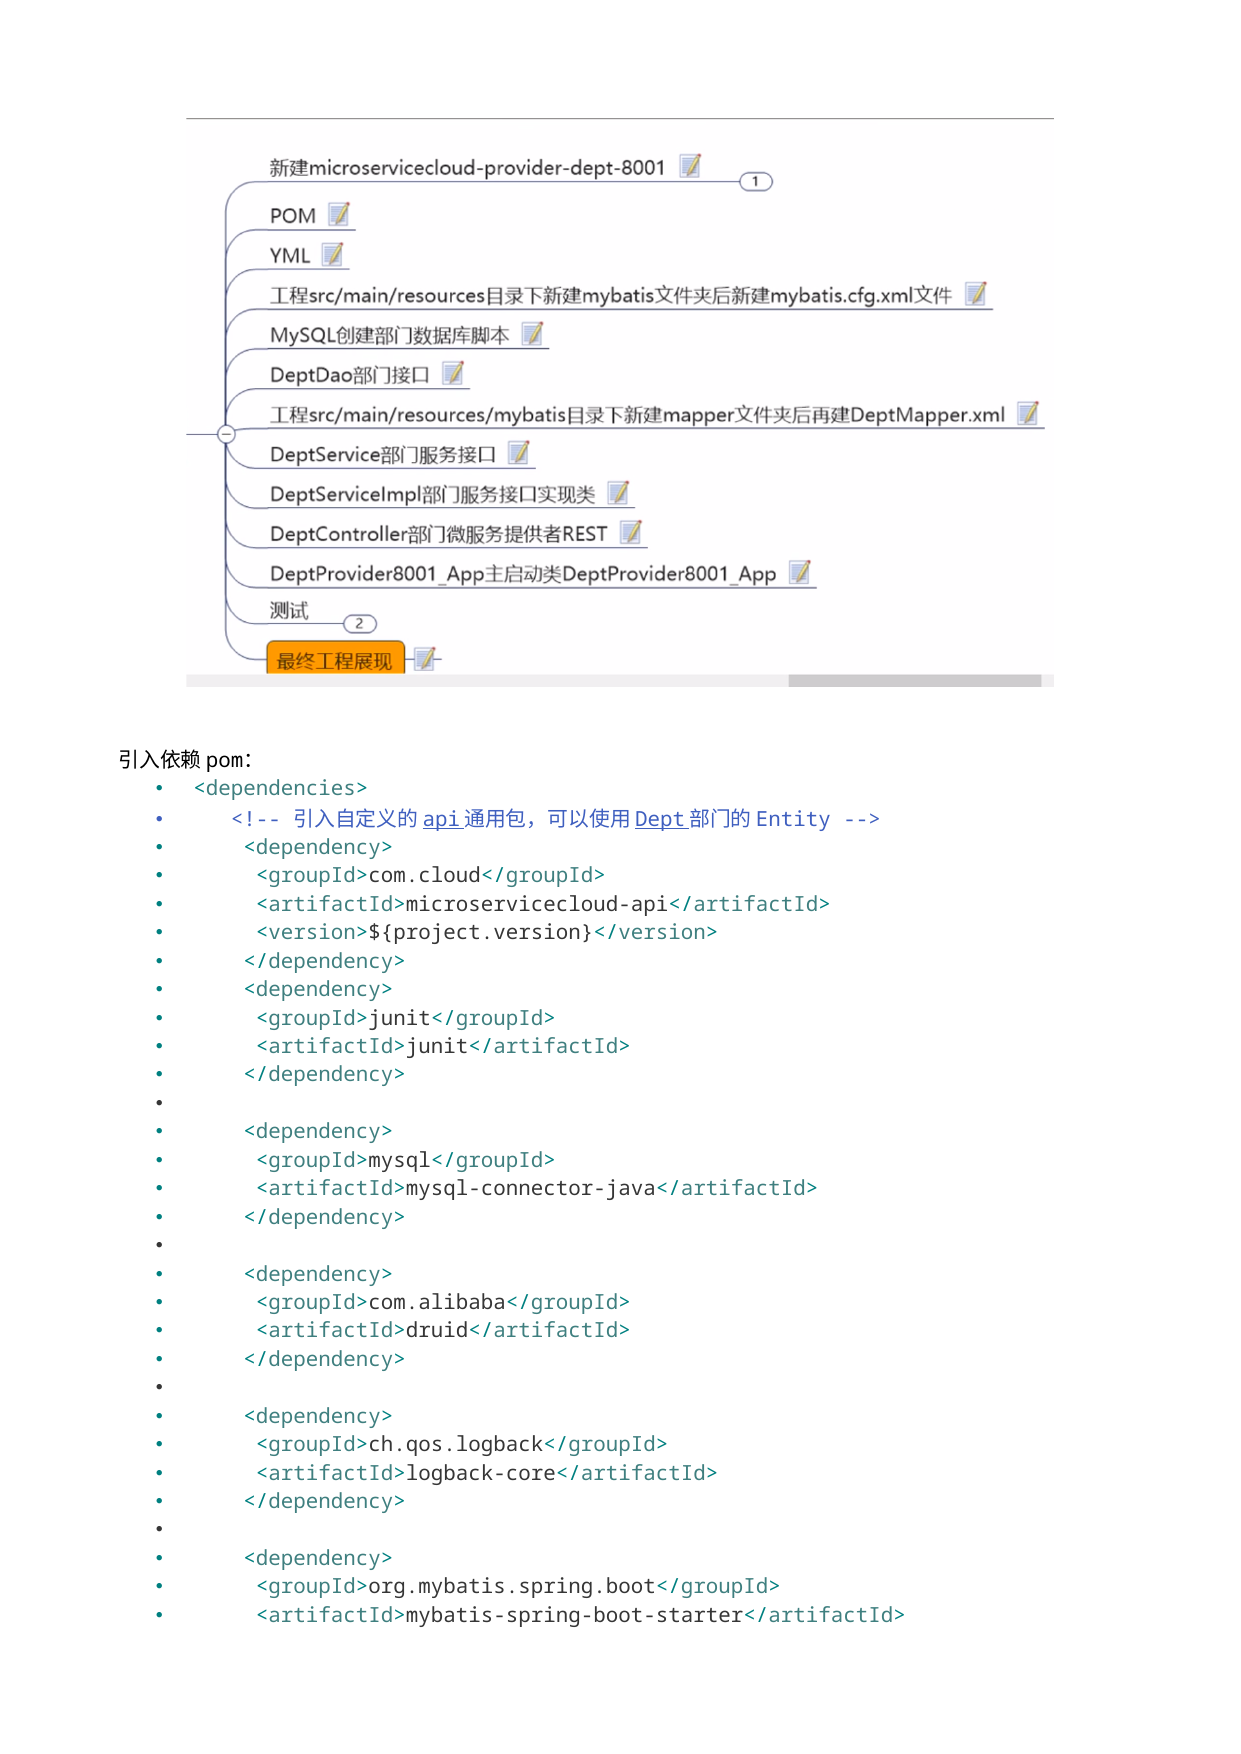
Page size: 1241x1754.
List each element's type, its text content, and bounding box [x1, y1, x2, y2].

list <!-- 引入自定义的api通用包，可以使用Dept部门的Entity --> [156, 802, 1122, 832]
list </dependency> [156, 1202, 1122, 1230]
list <artifactId>junit</artifactId> [156, 1031, 1122, 1059]
list </dependency> [156, 1344, 1122, 1372]
list <version>${project.version}</version> [156, 917, 1122, 946]
list <dependency> [156, 1401, 1122, 1429]
list <groupId>com.alibaba</groupId> [156, 1287, 1122, 1316]
list <dependency> [156, 1259, 1122, 1287]
list </dependency> [156, 946, 1122, 974]
list <artifactId>microservicecloud-api</artifactId> [156, 889, 1122, 917]
list <artifactId>logback-core</artifactId> [156, 1458, 1122, 1486]
list <dependency> [156, 1116, 1122, 1145]
picture [186, 118, 1054, 687]
list <dependencies> [156, 773, 1122, 802]
list </dependency> [156, 1486, 1122, 1514]
list <artifactId>mysql-connector-java</artifactId> [156, 1173, 1122, 1202]
list <groupId>junit</groupId> [156, 1003, 1122, 1031]
text 引入依赖pom： [118, 743, 1122, 773]
list <groupId>org.mybatis.spring.boot</groupId> [156, 1571, 1122, 1600]
list <groupId>ch.qos.logback</groupId> [156, 1429, 1122, 1458]
list <groupId>mysql</groupId> [156, 1145, 1122, 1173]
list <groupId>com.cloud</groupId> [156, 861, 1122, 889]
list </dependency> [156, 1059, 1122, 1088]
list <artifactId>mybatis-spring-boot-starter</artifactId> [156, 1600, 1122, 1628]
list <dependency> [156, 832, 1122, 861]
list <artifactId>druid</artifactId> [156, 1316, 1122, 1344]
list <dependency> [156, 1543, 1122, 1571]
list <dependency> [156, 974, 1122, 1003]
